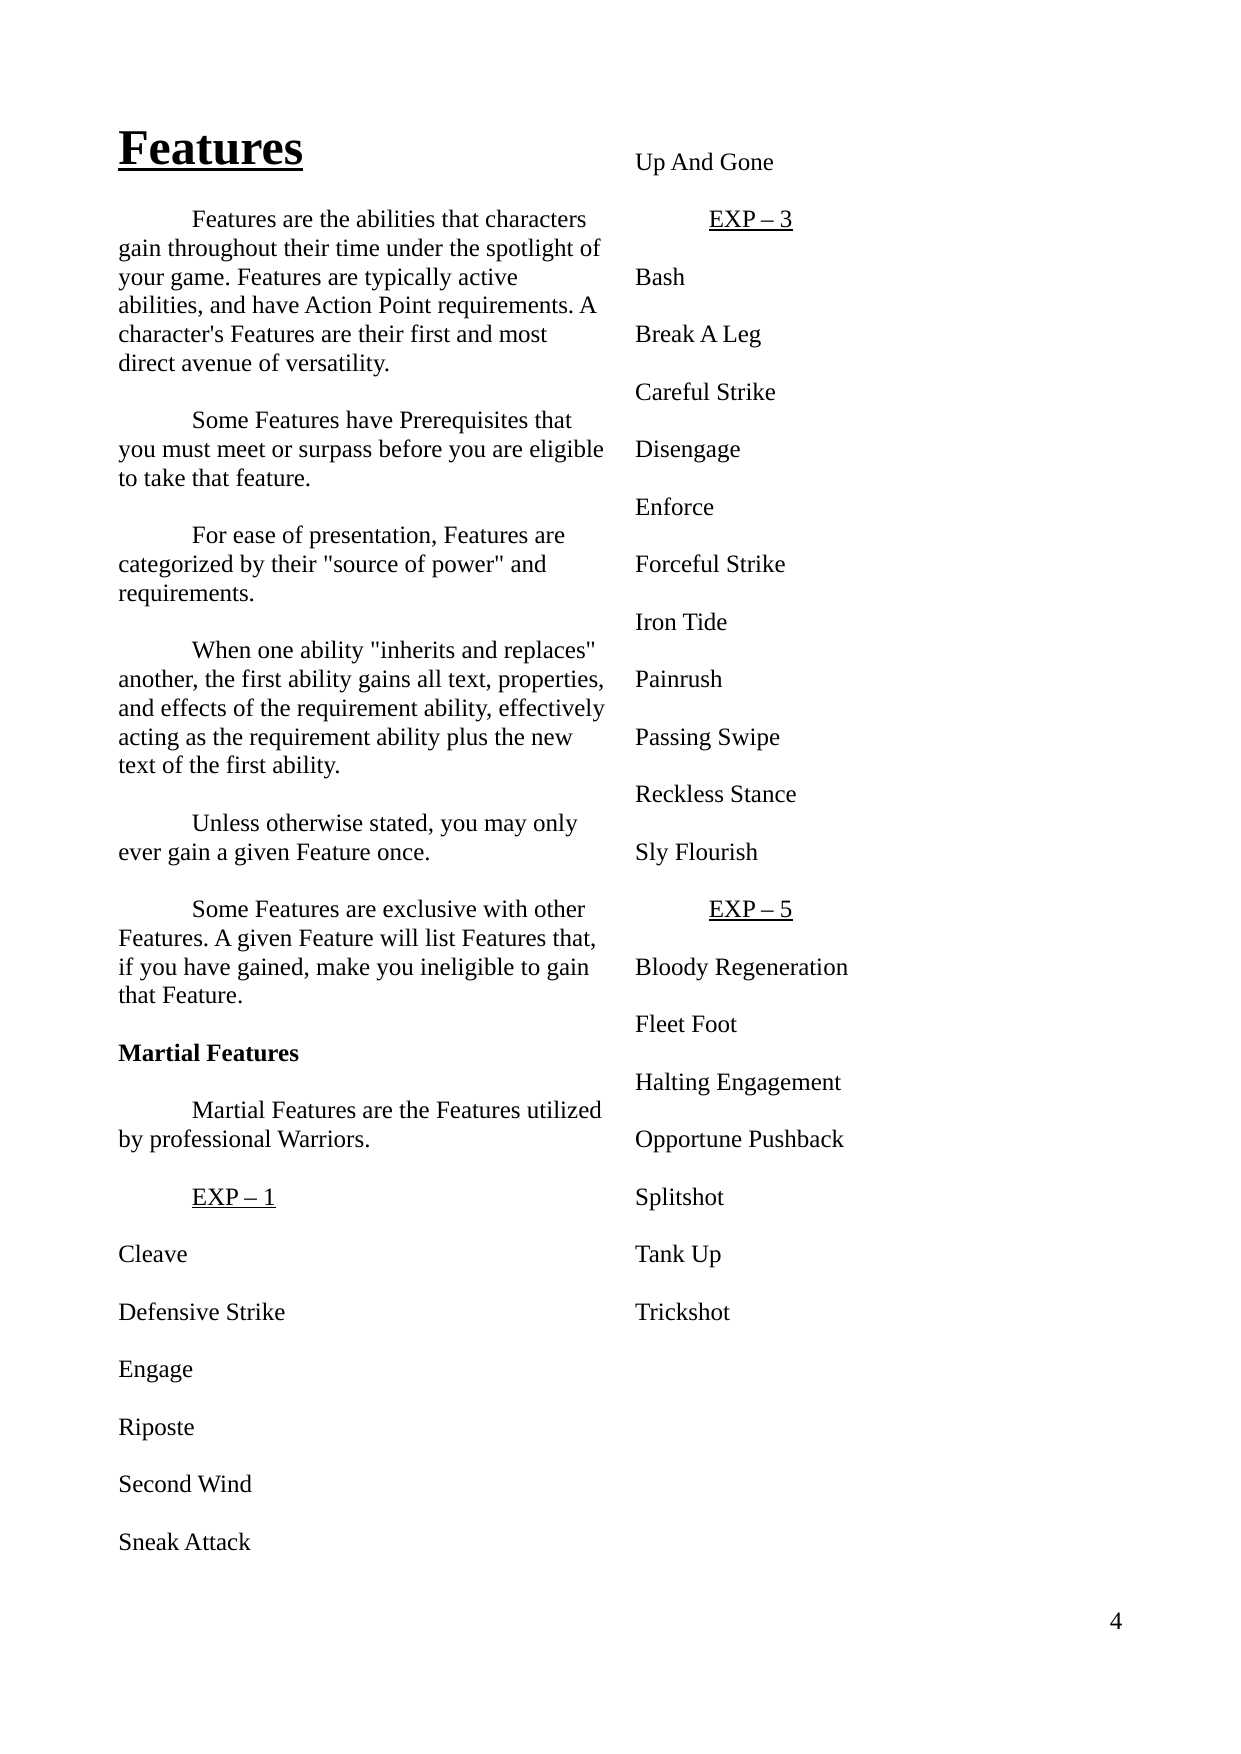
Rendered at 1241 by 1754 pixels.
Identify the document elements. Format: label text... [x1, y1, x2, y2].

text Painrush [635, 664, 1122, 693]
text EXP – 5 [635, 894, 1122, 923]
text Some Features are exclusive with other Features. A given Feature will list Features that, if you have gained, make you ineligible to gain that Feature. [118, 894, 605, 1009]
text Break A Leg [635, 319, 1122, 348]
text Martial Features [118, 1038, 605, 1067]
text Up And Gone [635, 147, 1122, 176]
text Trickshot [635, 1297, 1122, 1326]
text EXP – 3 [635, 204, 1122, 233]
text Bloody Regeneration [635, 952, 1122, 981]
text Iron Tide [635, 607, 1122, 636]
text Cleave [118, 1239, 605, 1268]
text Martial Features are the Features utilized by professional Warriors. [118, 1096, 605, 1153]
text Sly Flourish [635, 837, 1122, 866]
text Careful Strike [635, 377, 1122, 406]
text Fleet Foot [635, 1009, 1122, 1038]
text Engage [118, 1354, 605, 1383]
text Passing Swipe [635, 722, 1122, 751]
text Reckless Stance [635, 779, 1122, 808]
text Features [118, 118, 605, 176]
text Forceful Strike [635, 549, 1122, 578]
text Features are the abilities that characters gain throughout their time under the spotlight of your game. Features are typically active abilities, and have Action Point requirements. A character's Features are their first and most direct avenue of versatility. Some Features have Prerequisites that you must meet or surpass before you are eligible to take that feature. For ease of presentation, Features are categorized by their "source of power" and requirements. [118, 204, 605, 607]
text Halting Engagement [635, 1067, 1122, 1096]
text Tank Up [635, 1239, 1122, 1268]
text Splitshot [635, 1182, 1122, 1211]
text EXP – 1 [118, 1182, 605, 1211]
text Bash [635, 262, 1122, 291]
text Unless otherwise stated, you may only ever gain a given Feature once. [118, 808, 605, 866]
text Disengage [635, 434, 1122, 463]
text Riposte [118, 1412, 605, 1441]
text Sneak Attack [118, 1527, 605, 1556]
text Opportune Pushback [635, 1124, 1122, 1153]
text When one ability "inherits and replaces" another, the first ability gains all text, properties, and effects of the requirement ability, effectively acting as the requirement ability plus the new text of the first ability. [118, 636, 605, 779]
text Defensive Strike [118, 1297, 605, 1326]
text Enforce [635, 492, 1122, 521]
text Second Wind [118, 1469, 605, 1498]
